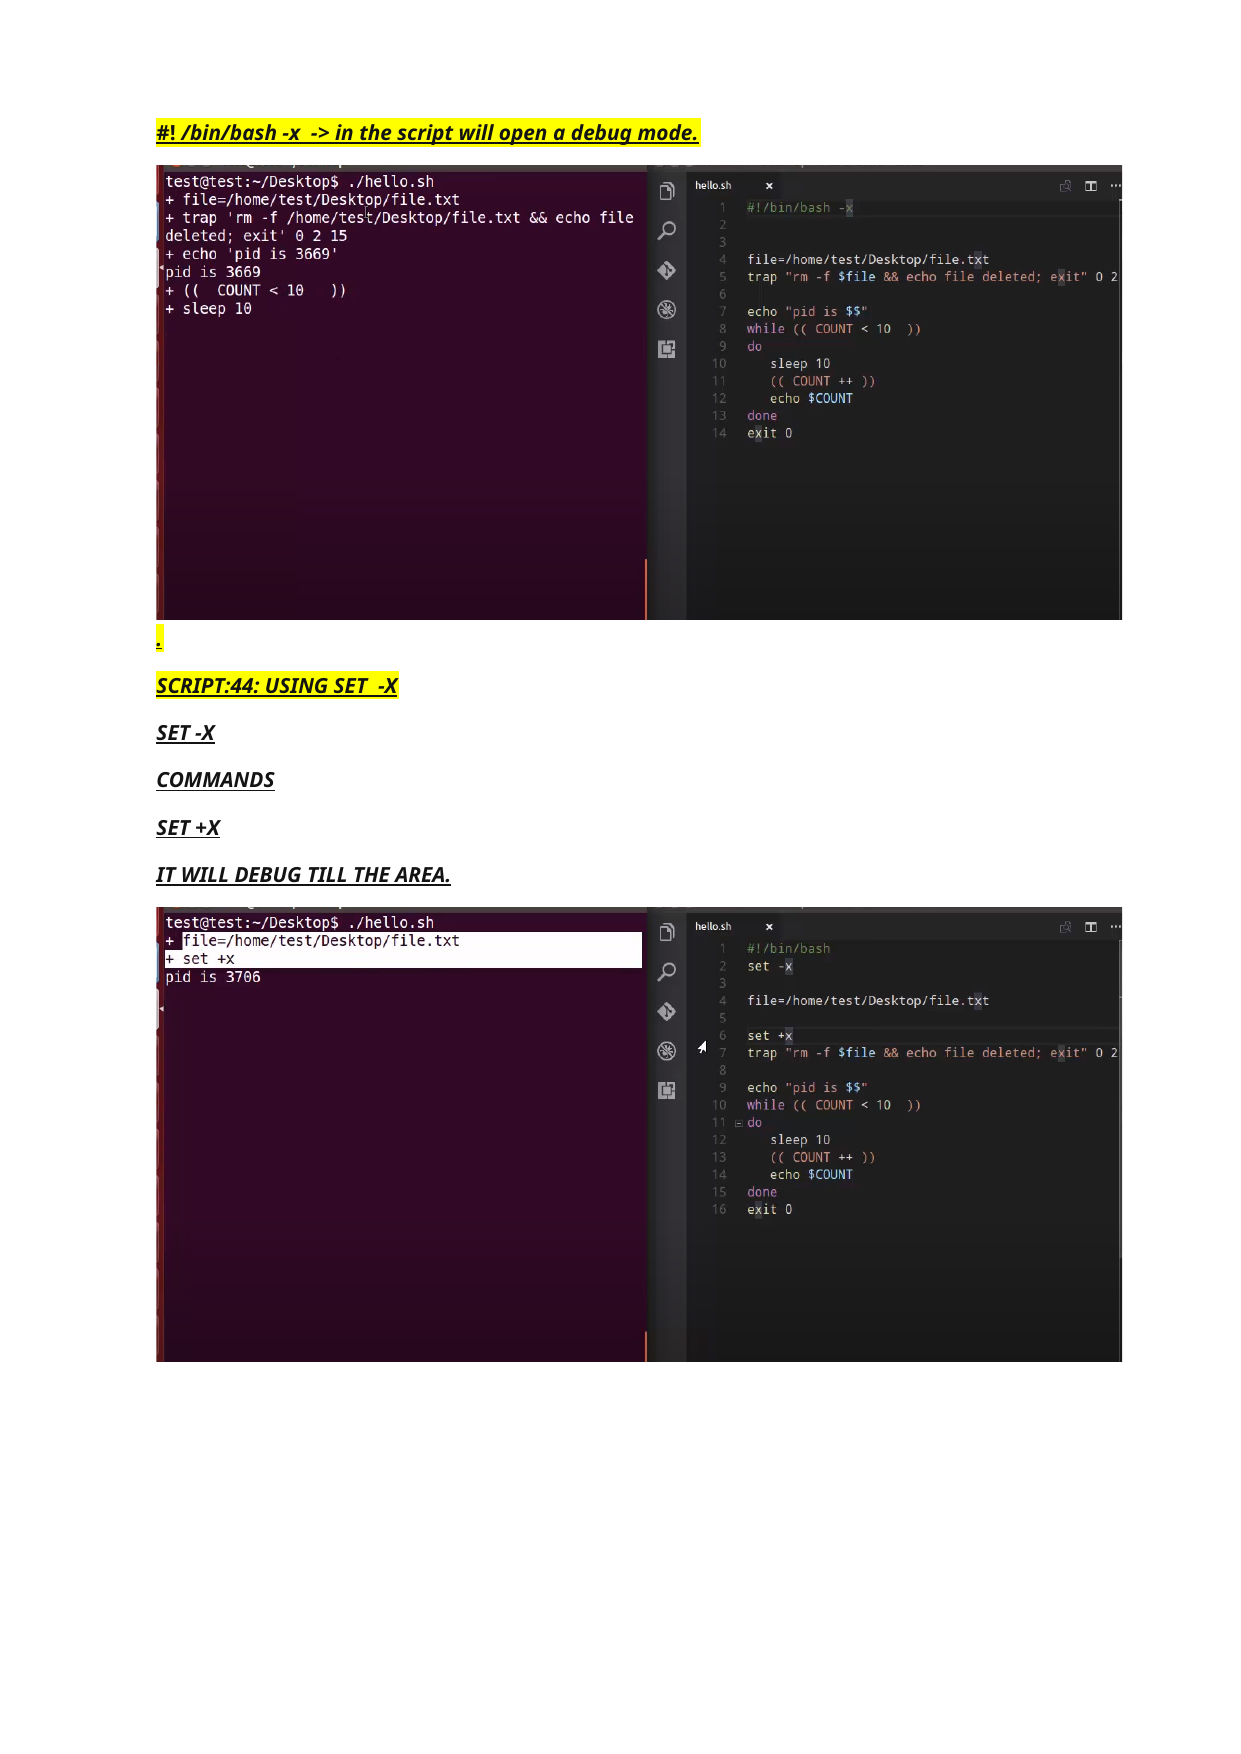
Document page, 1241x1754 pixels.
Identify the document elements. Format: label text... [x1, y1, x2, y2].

text #! /bin/bash -x -> in the script will open a debug mode. [156, 118, 1122, 147]
picture [156, 907, 1123, 1362]
text IT WILL DEBUG TILL THE AREA. [156, 860, 1122, 888]
text . [156, 620, 1122, 652]
picture [156, 165, 1123, 620]
text SET -X [156, 718, 1122, 747]
text SET +X [156, 813, 1122, 841]
text COMMANDS [156, 766, 1122, 794]
text SCRIPT:44: USING SET -X [156, 671, 1122, 699]
